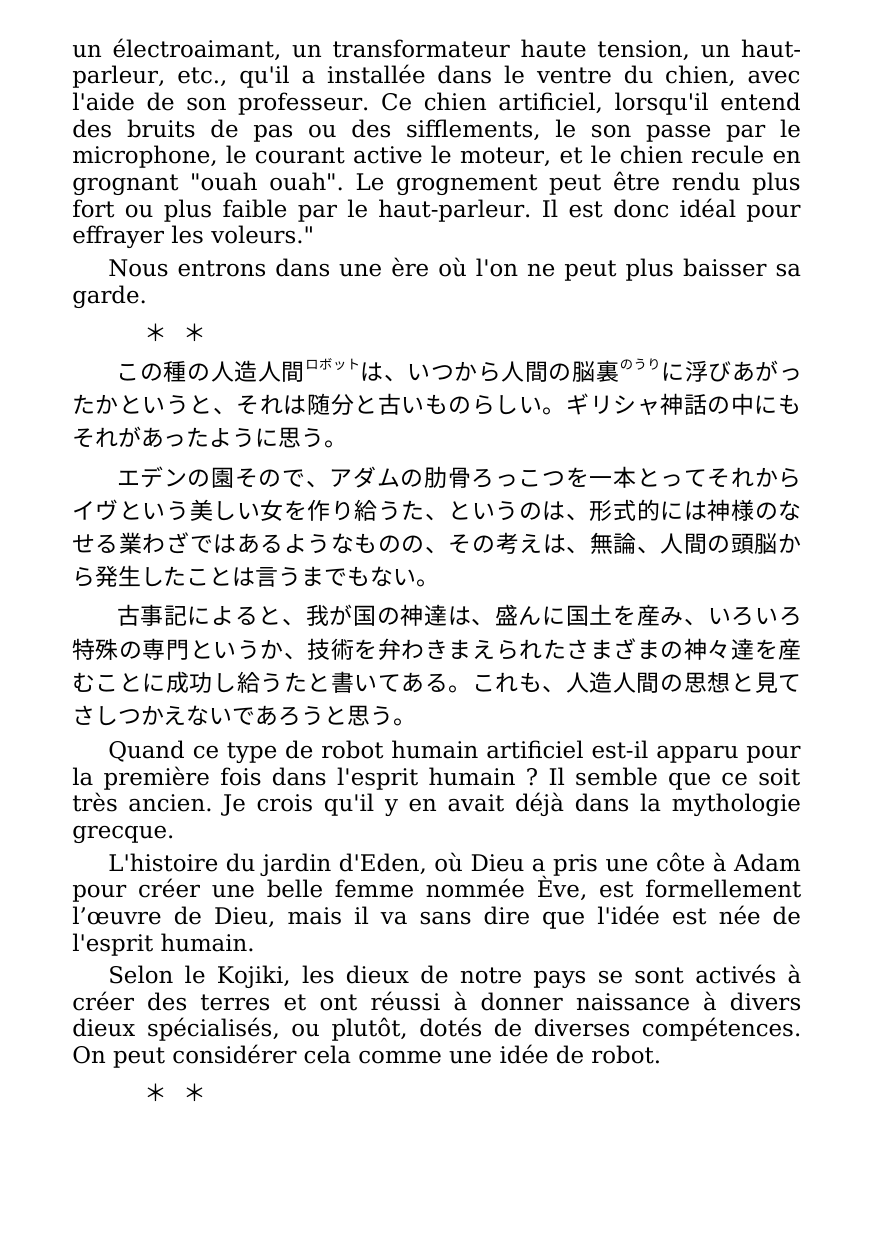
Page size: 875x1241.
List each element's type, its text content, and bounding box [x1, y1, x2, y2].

text Selon le Kojiki, les dieux de notre pays se sont activés à créer des terres et ont réussi à donner naissance à divers dieux spécialisés, ou plutôt, dotés de diverses compétences. On peut considérer cela comme une idée de robot. [72, 962, 802, 1069]
text 古事記によると、我が国の神達は、盛んに国土を産み、いろいろ特殊の専門というか、技術を弁わきまえられたさまざまの神々達を産むことに成功し給うたと書いてある。これも、人造人間の思想と見てさしつかえないであろうと思う。 [72, 598, 802, 731]
text un électroaimant, un transformateur haute tension, un haut-parleur, etc., qu'il a installée dans le ventre du chien, avec l'aide de son professeur. Ce chien artificiel, lorsqu'il entend des bruits de pas ou des sifflements, le son passe par le microphone, le courant active le moteur, et le chien recule en grognant "ouah ouah". Le grognement peut être rendu plus fort ou plus faible par le haut-parleur. Il est donc idéal pour effrayer les voleurs." [72, 36, 802, 249]
text L'histoire du jardin d'Eden, où Dieu a pris une côte à Adam pour créer une belle femme nommée Ève, est formellement l’œuvre de Dieu, mais il va sans dire que l'idée est née de l'esprit humain. [72, 850, 802, 956]
text この種の人造人間ロボットは、いつから人間の脳裏のうりに浮びあがったかというと、それは随分と古いものらしい。ギリシャ神話の中にもそれがあったように思う。 [72, 354, 802, 453]
text ＊ ＊ [72, 1075, 802, 1108]
text Quand ce type de robot humain artificiel est-il apparu pour la première fois dans l'esprit humain ? Il semble que ce soit très ancien. Je crois qu'il y en avait déjà dans la mythologie grecque. [72, 737, 802, 844]
text Nous entrons dans une ère où l'on ne peut plus baisser sa garde. [72, 255, 802, 309]
text エデンの園そので、アダムの肋骨ろっこつを一本とってそれからイヴという美しい女を作り給うた、というのは、形式的には神様のなせる業わざではあるようなものの、その考えは、無論、人間の頭脳から発生したことは言うまでもない。 [72, 459, 802, 592]
text ＊ ＊ [72, 314, 802, 348]
